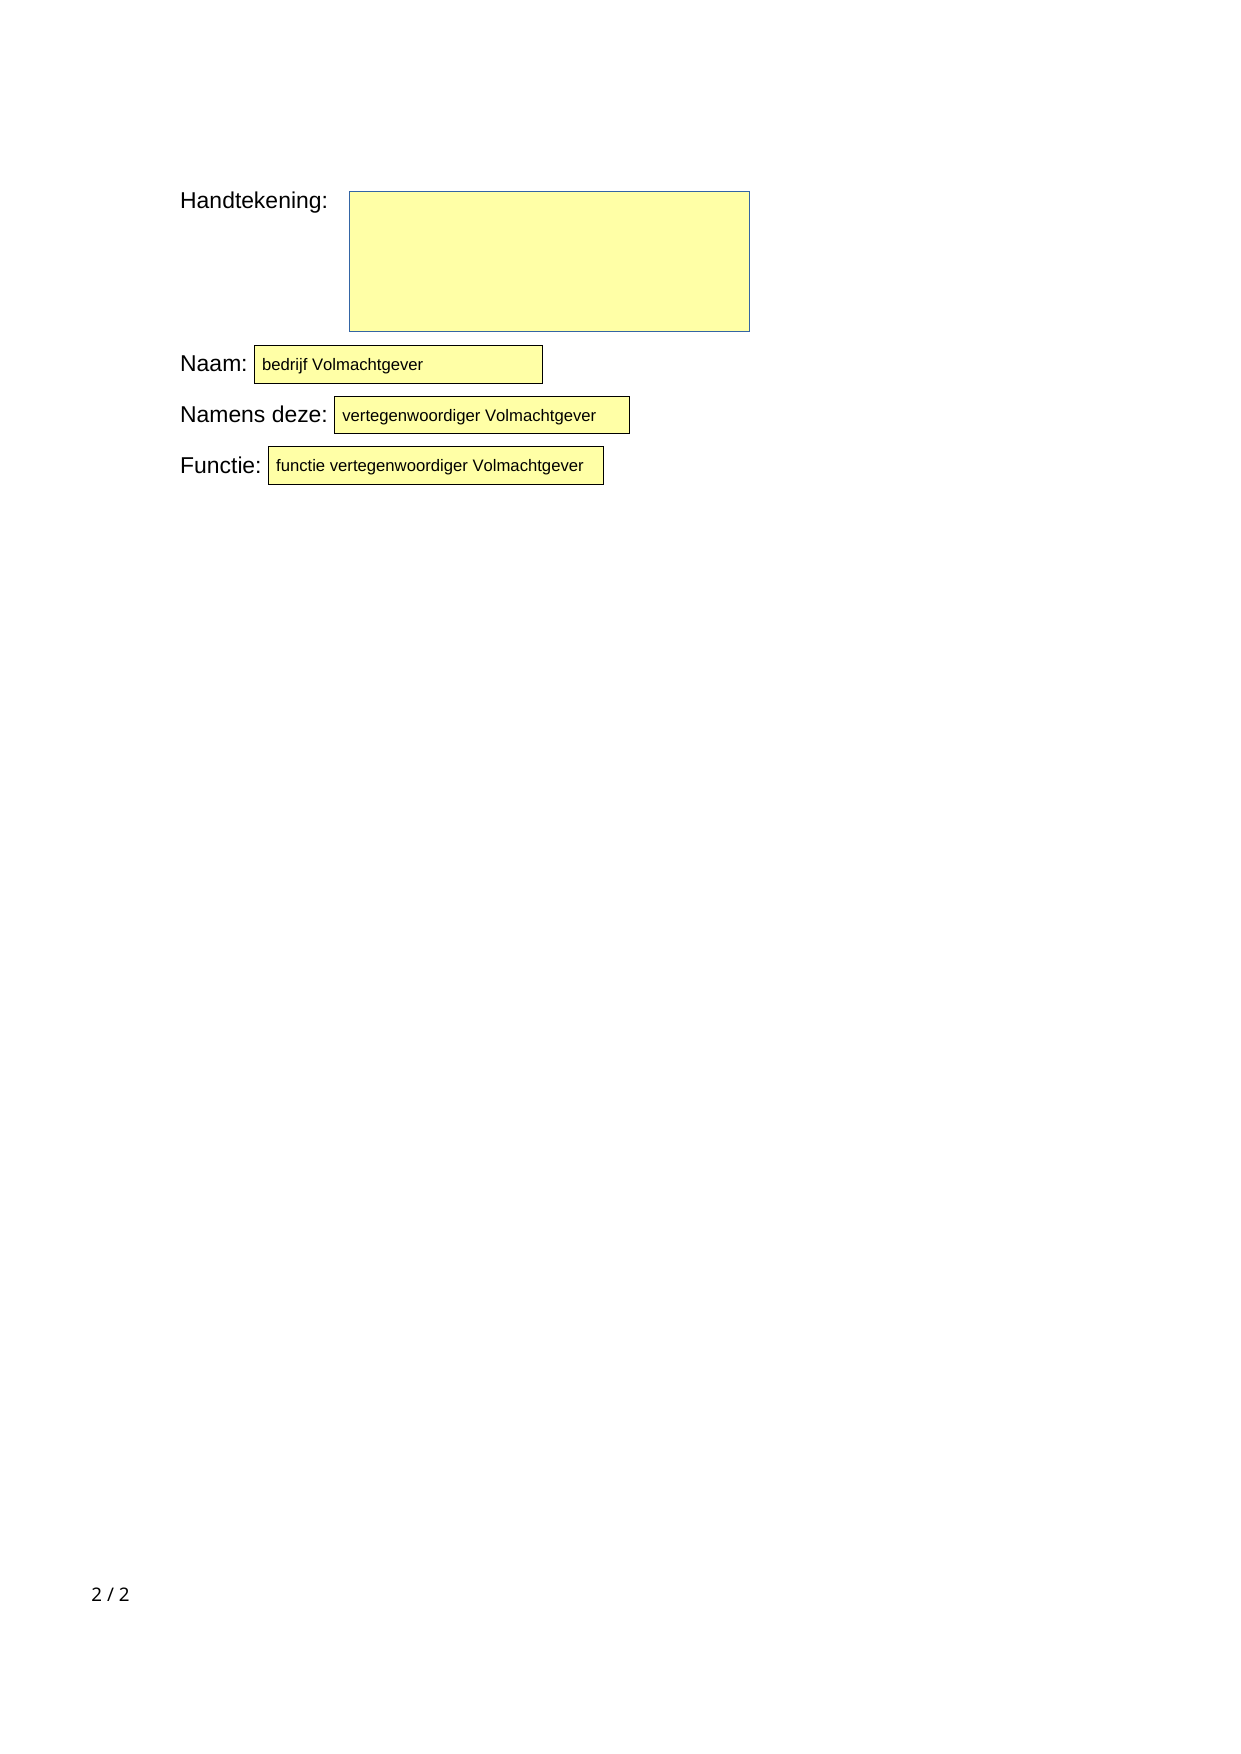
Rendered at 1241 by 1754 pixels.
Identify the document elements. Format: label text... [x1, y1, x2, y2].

text Naam: [180, 345, 254, 383]
text Namens deze: [180, 396, 334, 433]
text Handtekening: [180, 187, 1068, 213]
text [543, 345, 1068, 383]
text [604, 446, 1068, 484]
text [630, 396, 1068, 433]
text Functie: [180, 446, 268, 484]
